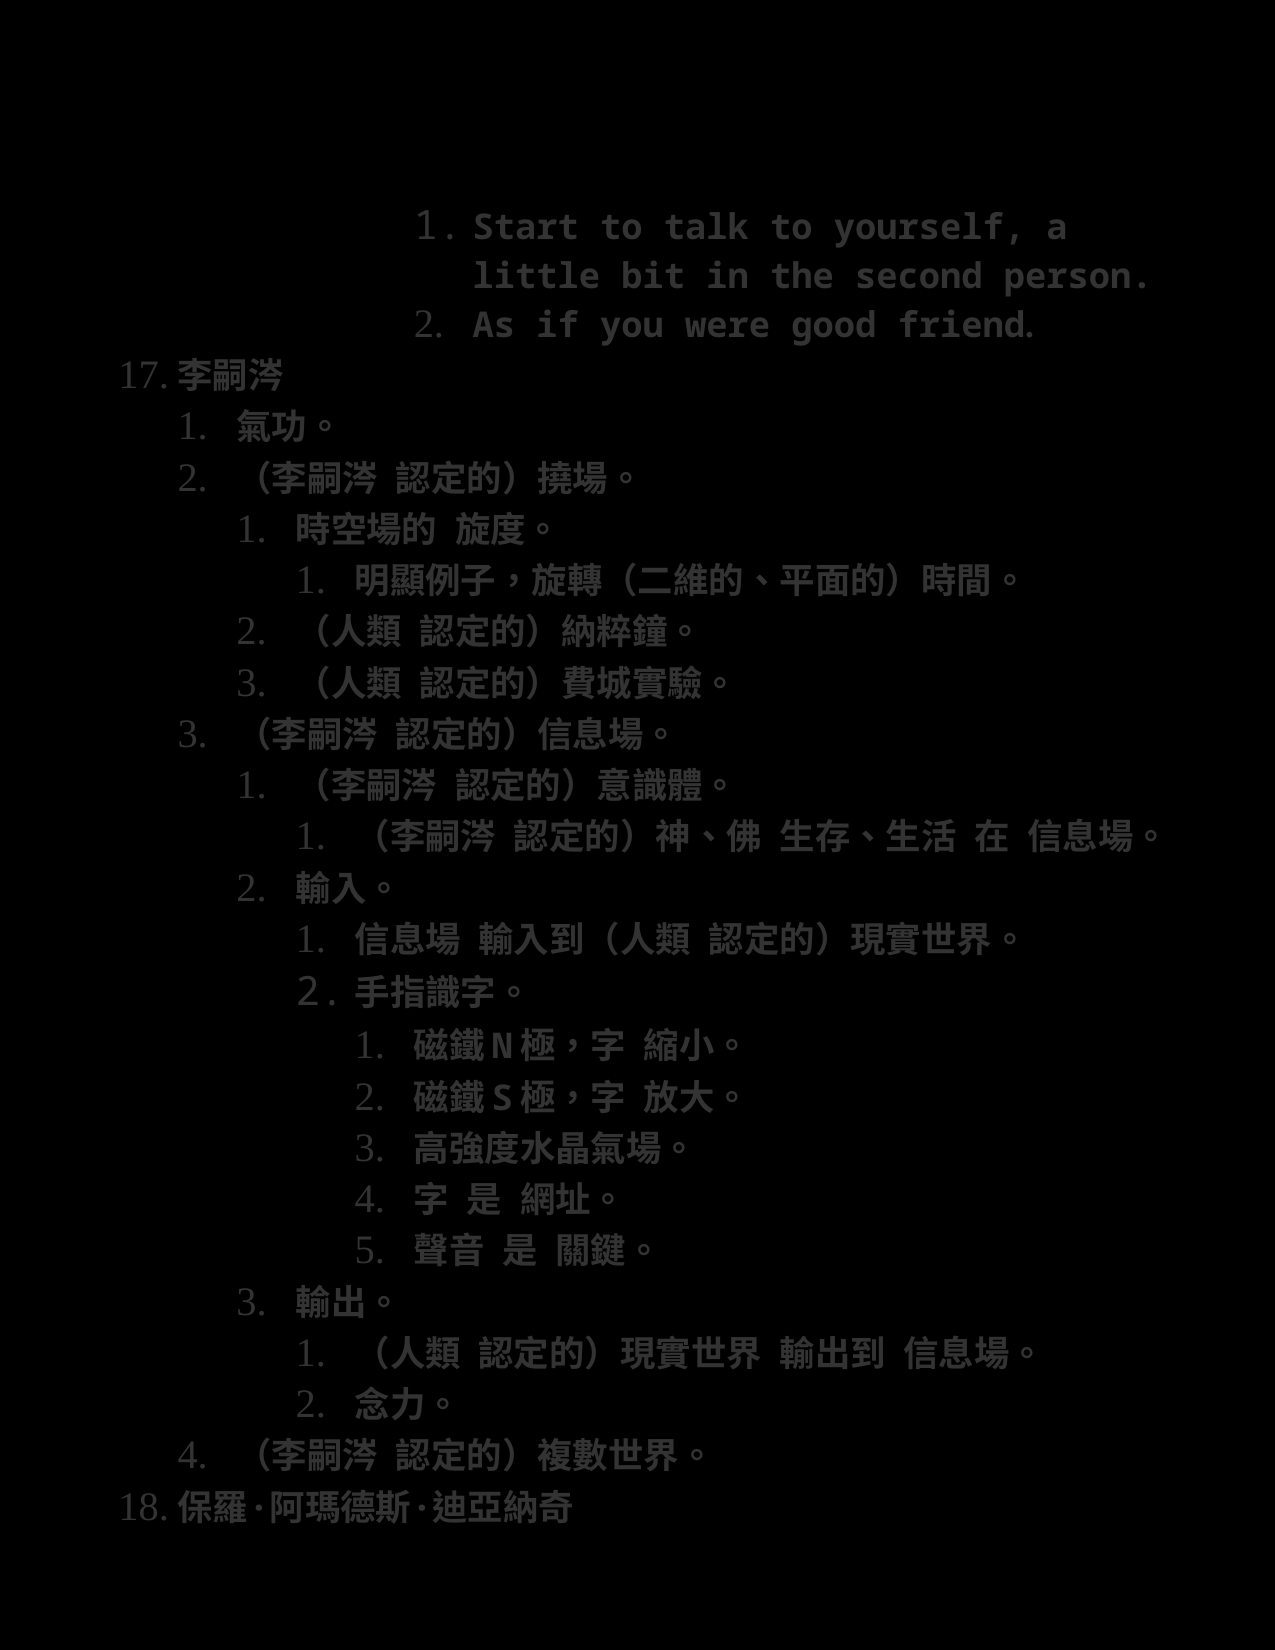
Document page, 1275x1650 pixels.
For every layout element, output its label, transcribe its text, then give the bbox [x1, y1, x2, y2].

list 信息場 輸入到（人類 認定的）現實世界。 [295, 911, 1157, 962]
list 時空場的 旋度。 [236, 501, 1157, 552]
list 聲音 是 關鍵。 [354, 1223, 1157, 1274]
list 輸入。 [236, 860, 1157, 911]
list （李嗣涔 認定的）神、佛 生存、生活 在 信息場。 [295, 809, 1157, 860]
list （人類 認定的）納粹鐘。 [236, 604, 1157, 655]
list （李嗣涔 認定的）信息場。 [177, 706, 1157, 757]
list As if you were good friend. [413, 299, 1157, 347]
list 手指識字。 [295, 962, 1157, 1017]
list 保羅·阿瑪德斯·迪亞納奇 [118, 1479, 1157, 1530]
list （李嗣涔 認定的）意識體。 [236, 757, 1157, 809]
list 高強度水晶氣場。 [354, 1120, 1157, 1171]
list 念力。 [295, 1376, 1157, 1428]
list 字 是 網址。 [354, 1171, 1157, 1223]
list Start to talk to yourself, a little bit in the second person. [413, 196, 1157, 299]
list 輸出。 [236, 1274, 1157, 1325]
list 明顯例子，旋轉（二維的、平面的）時間。 [295, 552, 1157, 604]
list 李嗣涔 [118, 347, 1157, 399]
list 氣功。 [177, 399, 1157, 450]
list 磁鐵N極，字 縮小。 [354, 1017, 1157, 1069]
list 磁鐵S極，字 放大。 [354, 1069, 1157, 1120]
list （人類 認定的）費城實驗。 [236, 655, 1157, 706]
list （李嗣涔 認定的）撓場。 [177, 450, 1157, 501]
list （李嗣涔 認定的）複數世界。 [177, 1428, 1157, 1479]
list （人類 認定的）現實世界 輸出到 信息場。 [295, 1325, 1157, 1376]
